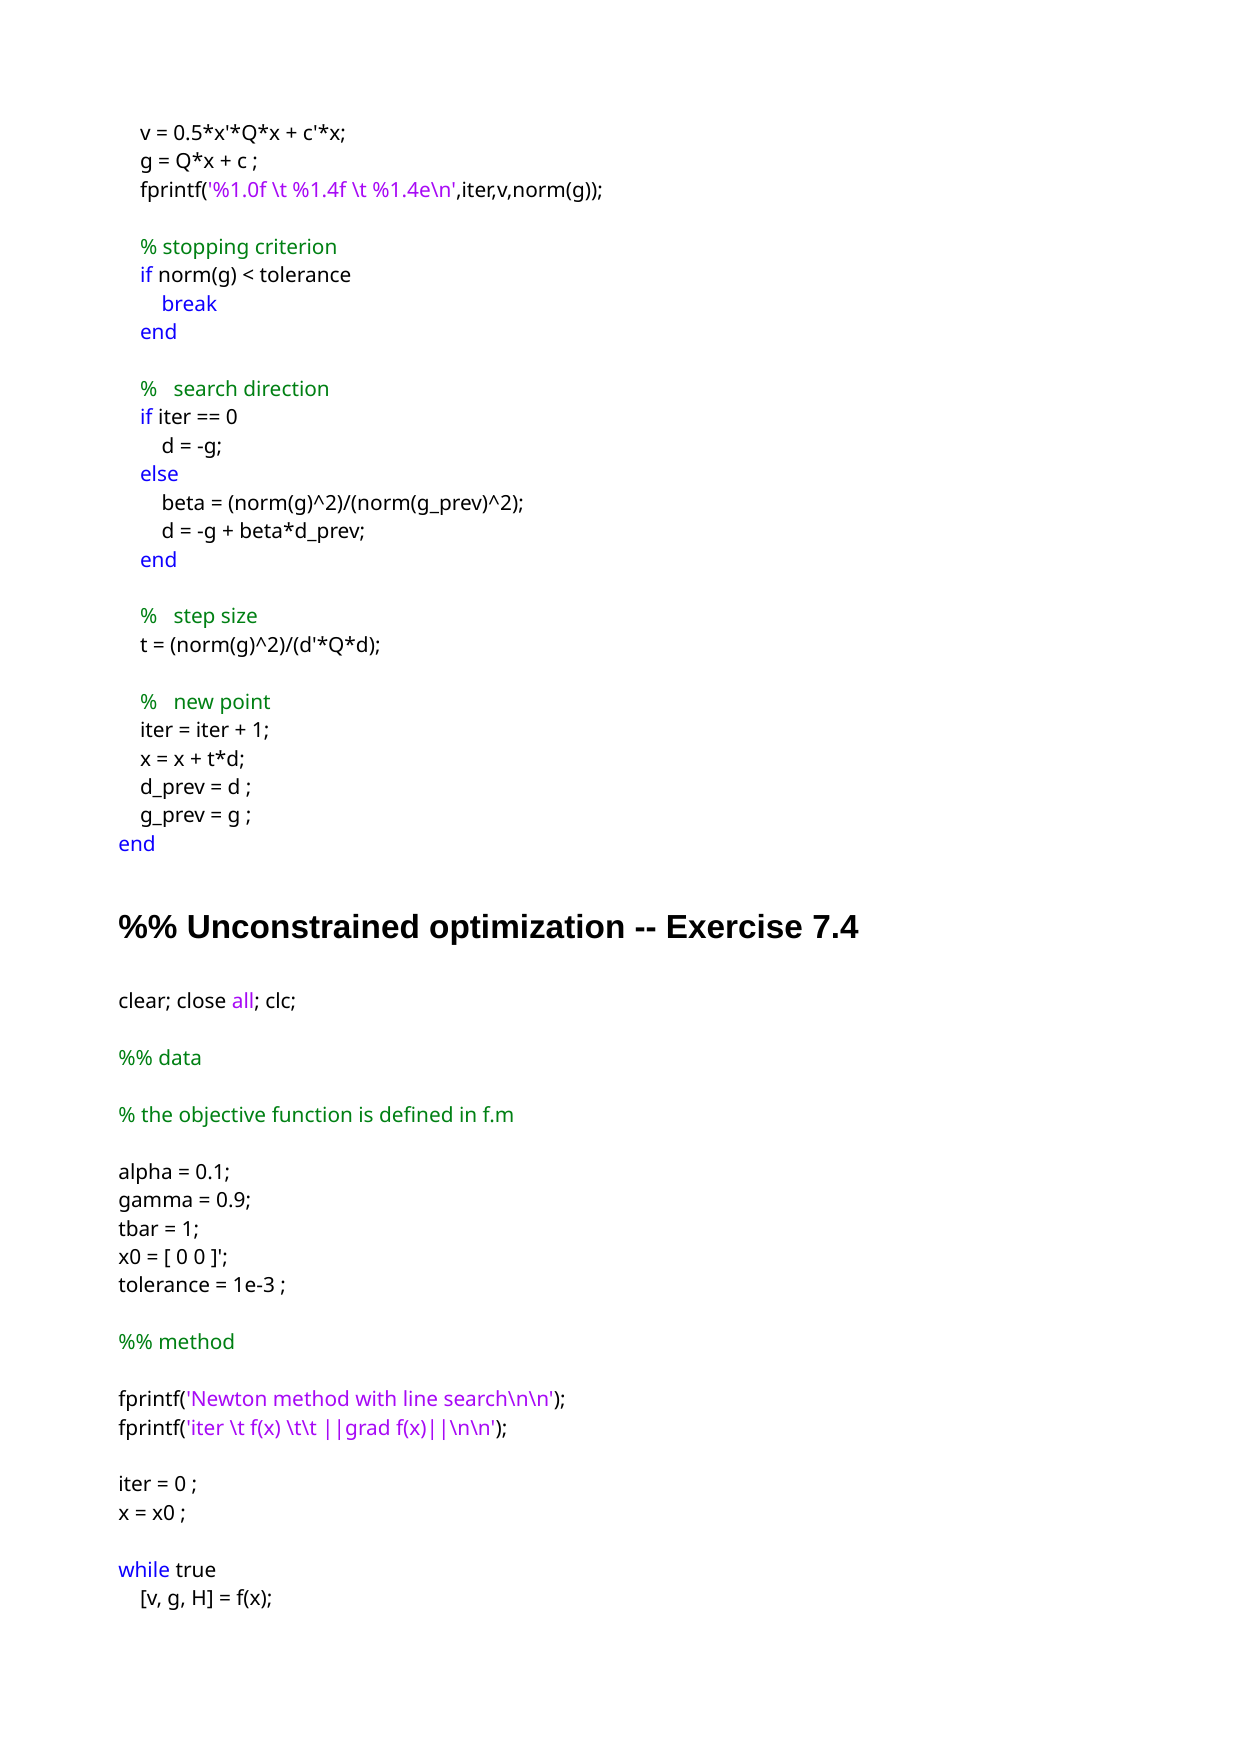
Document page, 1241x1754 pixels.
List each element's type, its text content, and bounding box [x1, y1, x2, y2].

text tolerance = 1e-3 ; [118, 1271, 1122, 1299]
text g = Q*x + c ; [118, 147, 1122, 175]
text fprintf('%1.0f \t %1.4f \t %1.4e\n',iter,v,norm(g)); [118, 175, 1122, 203]
text iter = iter + 1; [118, 715, 1122, 744]
text d = -g; [118, 431, 1122, 459]
text while true [118, 1555, 1122, 1583]
text end [118, 317, 1122, 346]
text clear; close all; clc; [118, 986, 1122, 1014]
text else [118, 459, 1122, 488]
text % new point [118, 687, 1122, 715]
text alpha = 0.1; [118, 1157, 1122, 1185]
text %% data [118, 1043, 1122, 1071]
subtitle %% Unconstrained optimization -- Exercise 7.4 [118, 907, 1122, 945]
text fprintf('iter \t f(x) \t\t ||grad f(x)||\n\n'); [118, 1413, 1122, 1441]
text gamma = 0.9; [118, 1185, 1122, 1214]
text x0 = [ 0 0 ]'; [118, 1242, 1122, 1271]
text x = x + t*d; [118, 744, 1122, 772]
text if iter == 0 [118, 402, 1122, 431]
text % the objective function is defined in f.m [118, 1100, 1122, 1128]
text d_prev = d ; [118, 772, 1122, 801]
text break [118, 289, 1122, 317]
text iter = 0 ; [118, 1469, 1122, 1498]
text tbar = 1; [118, 1214, 1122, 1242]
text end [118, 545, 1122, 573]
text t = (norm(g)^2)/(d'*Q*d); [118, 630, 1122, 658]
text d = -g + beta*d_prev; [118, 516, 1122, 545]
text end [118, 829, 1122, 857]
text x = x0 ; [118, 1498, 1122, 1526]
text % step size [118, 602, 1122, 630]
text beta = (norm(g)^2)/(norm(g_prev)^2); [118, 488, 1122, 516]
text [v, g, H] = f(x); [118, 1583, 1122, 1612]
text % stopping criterion [118, 232, 1122, 260]
text v = 0.5*x'*Q*x + c'*x; [118, 118, 1122, 147]
text %% method [118, 1327, 1122, 1356]
text fprintf('Newton method with line search\n\n'); [118, 1384, 1122, 1413]
text % search direction [118, 374, 1122, 402]
text if norm(g) < tolerance [118, 260, 1122, 289]
text g_prev = g ; [118, 801, 1122, 829]
